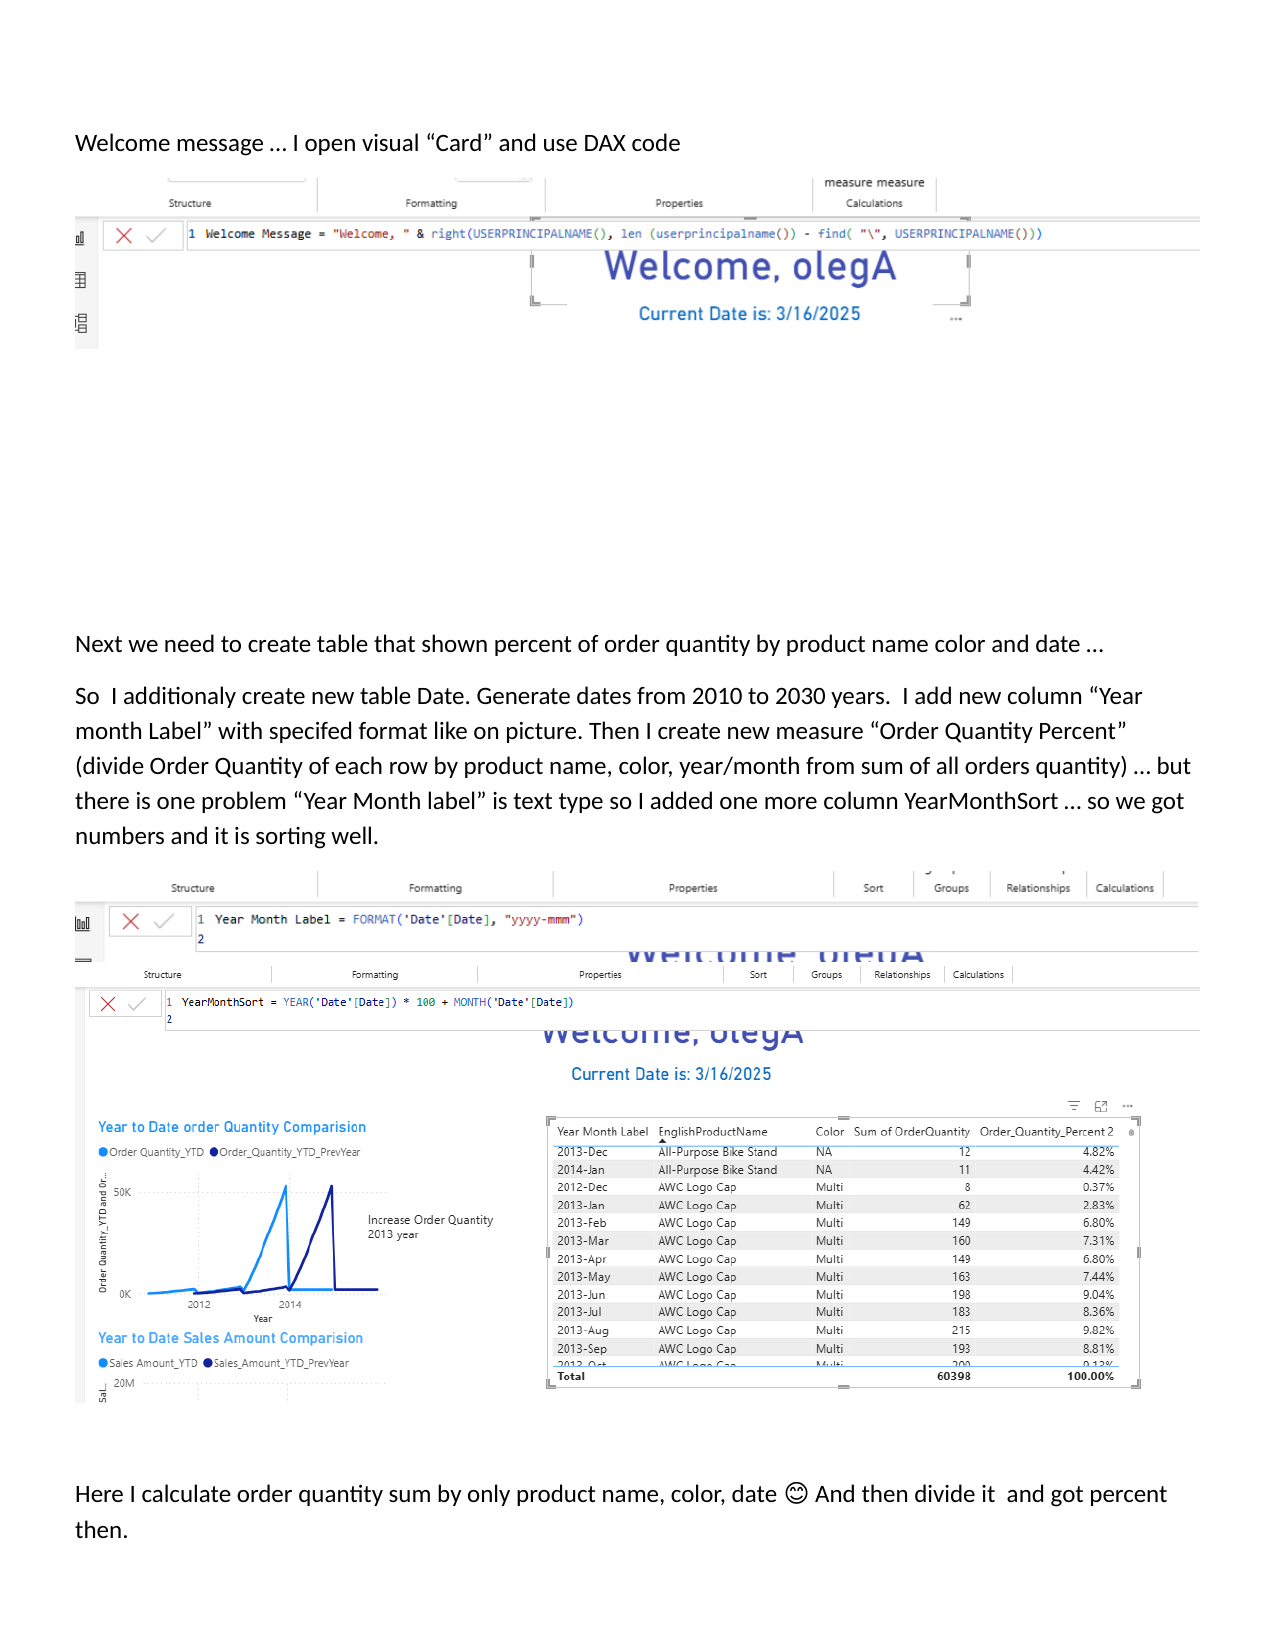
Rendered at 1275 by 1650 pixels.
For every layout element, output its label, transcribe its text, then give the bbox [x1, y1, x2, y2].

text Here I calculate order quantity sum by only product name, color, date 😊 And then divide it and got percent then. [75, 1475, 1200, 1544]
text Welcome message … I open visual “Card” and use DAX code [75, 127, 1200, 157]
text Next we need to create table that shown percent of order quantity by product name color and date … [75, 628, 1200, 659]
text So I additionaly create new table Date. Generate dates from 2010 to 2030 years. I add new column “Year month Label” with specifed format like on picture. Then I create new measure “Order Quantity Percent” (divide Order Quantity of each row by product name, color, year/month from sum of all orders quantity) … but there is one problem “Year Month label” is text type so I added one more column YearMonthSort … so we got numbers and it is sorting well. [75, 680, 1200, 850]
